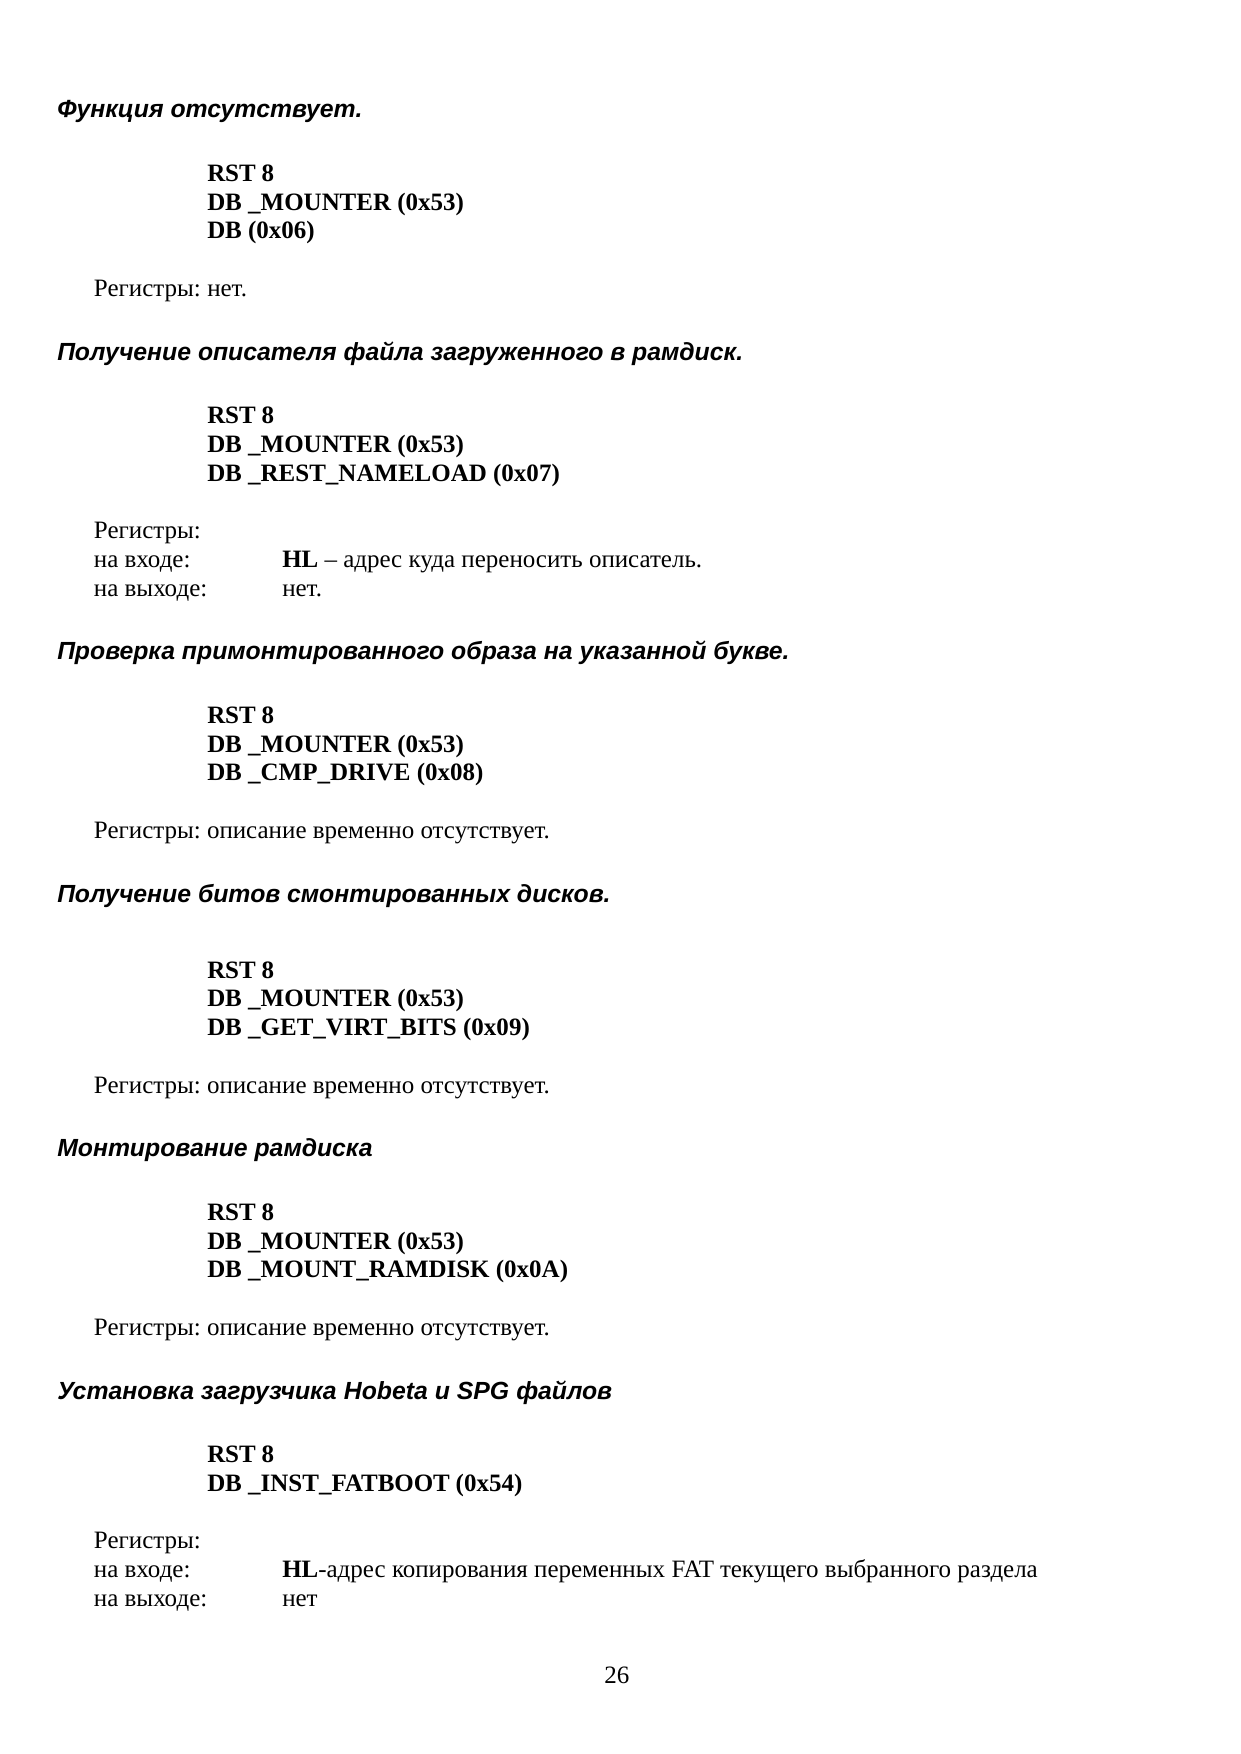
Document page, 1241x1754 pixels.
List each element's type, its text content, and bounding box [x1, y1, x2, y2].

subtitle Функция отсутствует. [57, 94, 1176, 123]
text DB _CMP_DRIVE (0x08) [57, 757, 1176, 786]
text Регистры: описание временно отсутствует. [57, 815, 1176, 844]
text RST 8 [57, 700, 1176, 729]
text RST 8 [57, 955, 1176, 983]
text Регистры: [57, 515, 1176, 544]
text Регистры: нет. [57, 273, 1176, 302]
text DB _INST_FATBOOT (0x54) [57, 1468, 1176, 1497]
text DB _REST_NAMELOAD (0x07) [57, 458, 1176, 486]
subtitle Получение описателя файла загруженного в рамдиск. [57, 337, 1176, 365]
text RST 8 [57, 1197, 1176, 1226]
text DB _MOUNT_RAMDISK (0x0A) [57, 1254, 1176, 1283]
text DB _MOUNTER (0x53) [57, 187, 1176, 215]
text Регистры: описание временно отсутствует. [57, 1070, 1176, 1098]
subtitle Проверка примонтированного образа на указанной букве. [57, 636, 1176, 665]
text DB _GET_VIRT_BITS (0x09) [57, 1012, 1176, 1041]
text RST 8 [57, 400, 1176, 429]
text Регистры: [57, 1526, 1176, 1554]
text DB (0x06) [57, 215, 1176, 244]
text DB _MOUNTER (0x53) [57, 429, 1176, 458]
text Регистры: описание временно отсутствует. [57, 1312, 1176, 1341]
text на входе: HL – адрес куда переносить описатель. [57, 544, 1176, 573]
subtitle Получение битов смонтированных дисков. [57, 879, 1176, 907]
text RST 8 [57, 1439, 1176, 1468]
text RST 8 [57, 158, 1176, 187]
subtitle Монтирование рамдиска [57, 1133, 1176, 1162]
text DB _MOUNTER (0x53) [57, 1226, 1176, 1254]
text на выходе: нет. [57, 573, 1176, 601]
text DB _MOUNTER (0x53) [57, 983, 1176, 1012]
subtitle Установка загрузчика Hobeta и SPG файлов [57, 1376, 1176, 1404]
text на выходе: нет [57, 1583, 1176, 1612]
text на входе: HL-адрес копирования переменных FAT текущего выбранного раздела [57, 1554, 1176, 1583]
text DB _MOUNTER (0x53) [57, 729, 1176, 757]
